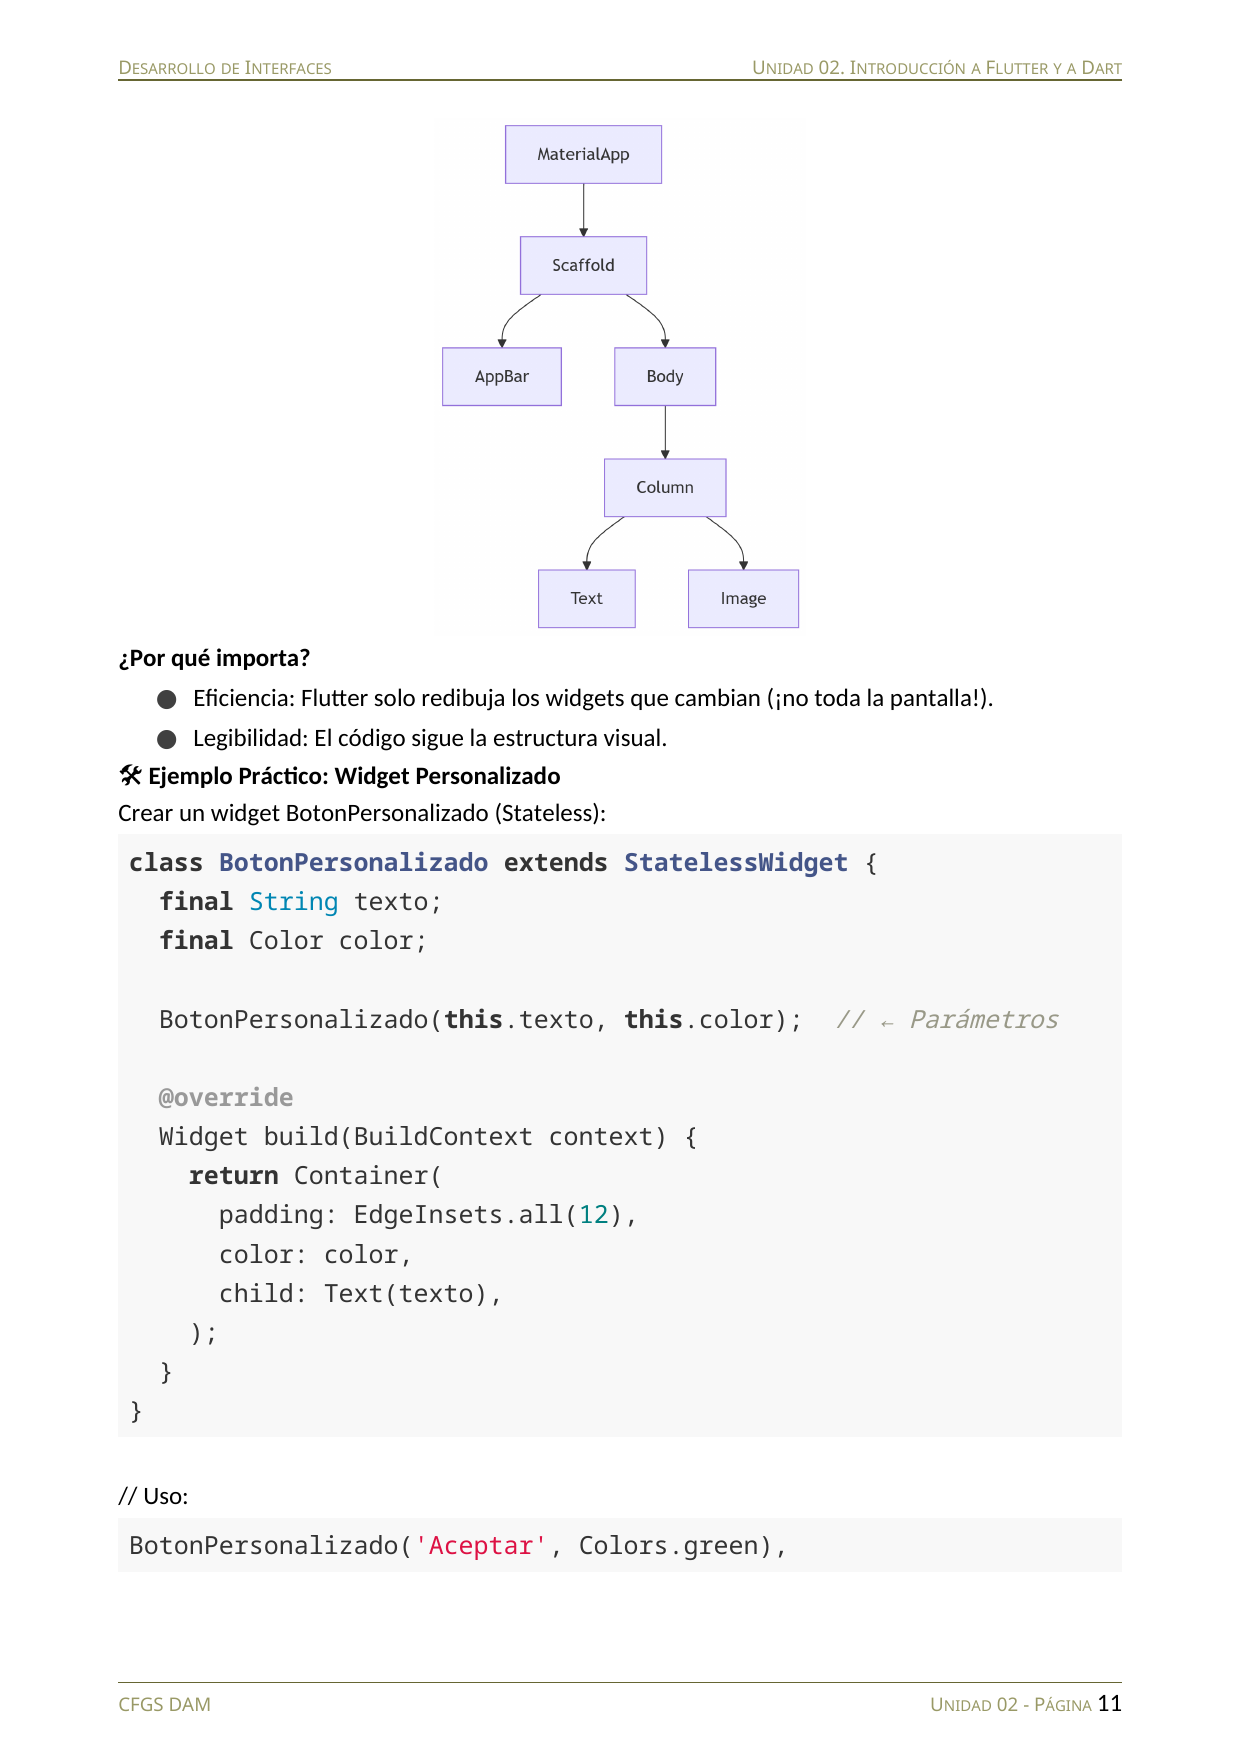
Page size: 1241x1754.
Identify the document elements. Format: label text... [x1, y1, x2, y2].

text 🛠️ Ejemplo Práctico: Widget Personalizado [118, 760, 1122, 791]
table_header BotonPersonalizado('Aceptar', Colors.green), [118, 1518, 1122, 1572]
list Eficiencia: Flutter solo redibuja los widgets que cambian (¡no toda la pantalla!). [156, 679, 1122, 713]
list Legibilidad: El código sigue la estructura visual. [156, 720, 1122, 754]
text // Uso: [118, 1480, 1122, 1511]
table_header class BotonPersonalizado extends StatelessWidget { final String texto; final Color color; BotonPersonalizado(this.texto, this.color); // ← Parámetros @override Widget build(BuildContext context) { return Container( padding: EdgeInsets.all(12), color: color, child: Text(texto), ); } } [118, 834, 1122, 1437]
text Crear un widget BotonPersonalizado (Stateless): [118, 797, 1122, 828]
text ¿Por qué importa? [118, 642, 1122, 673]
picture [434, 118, 807, 636]
